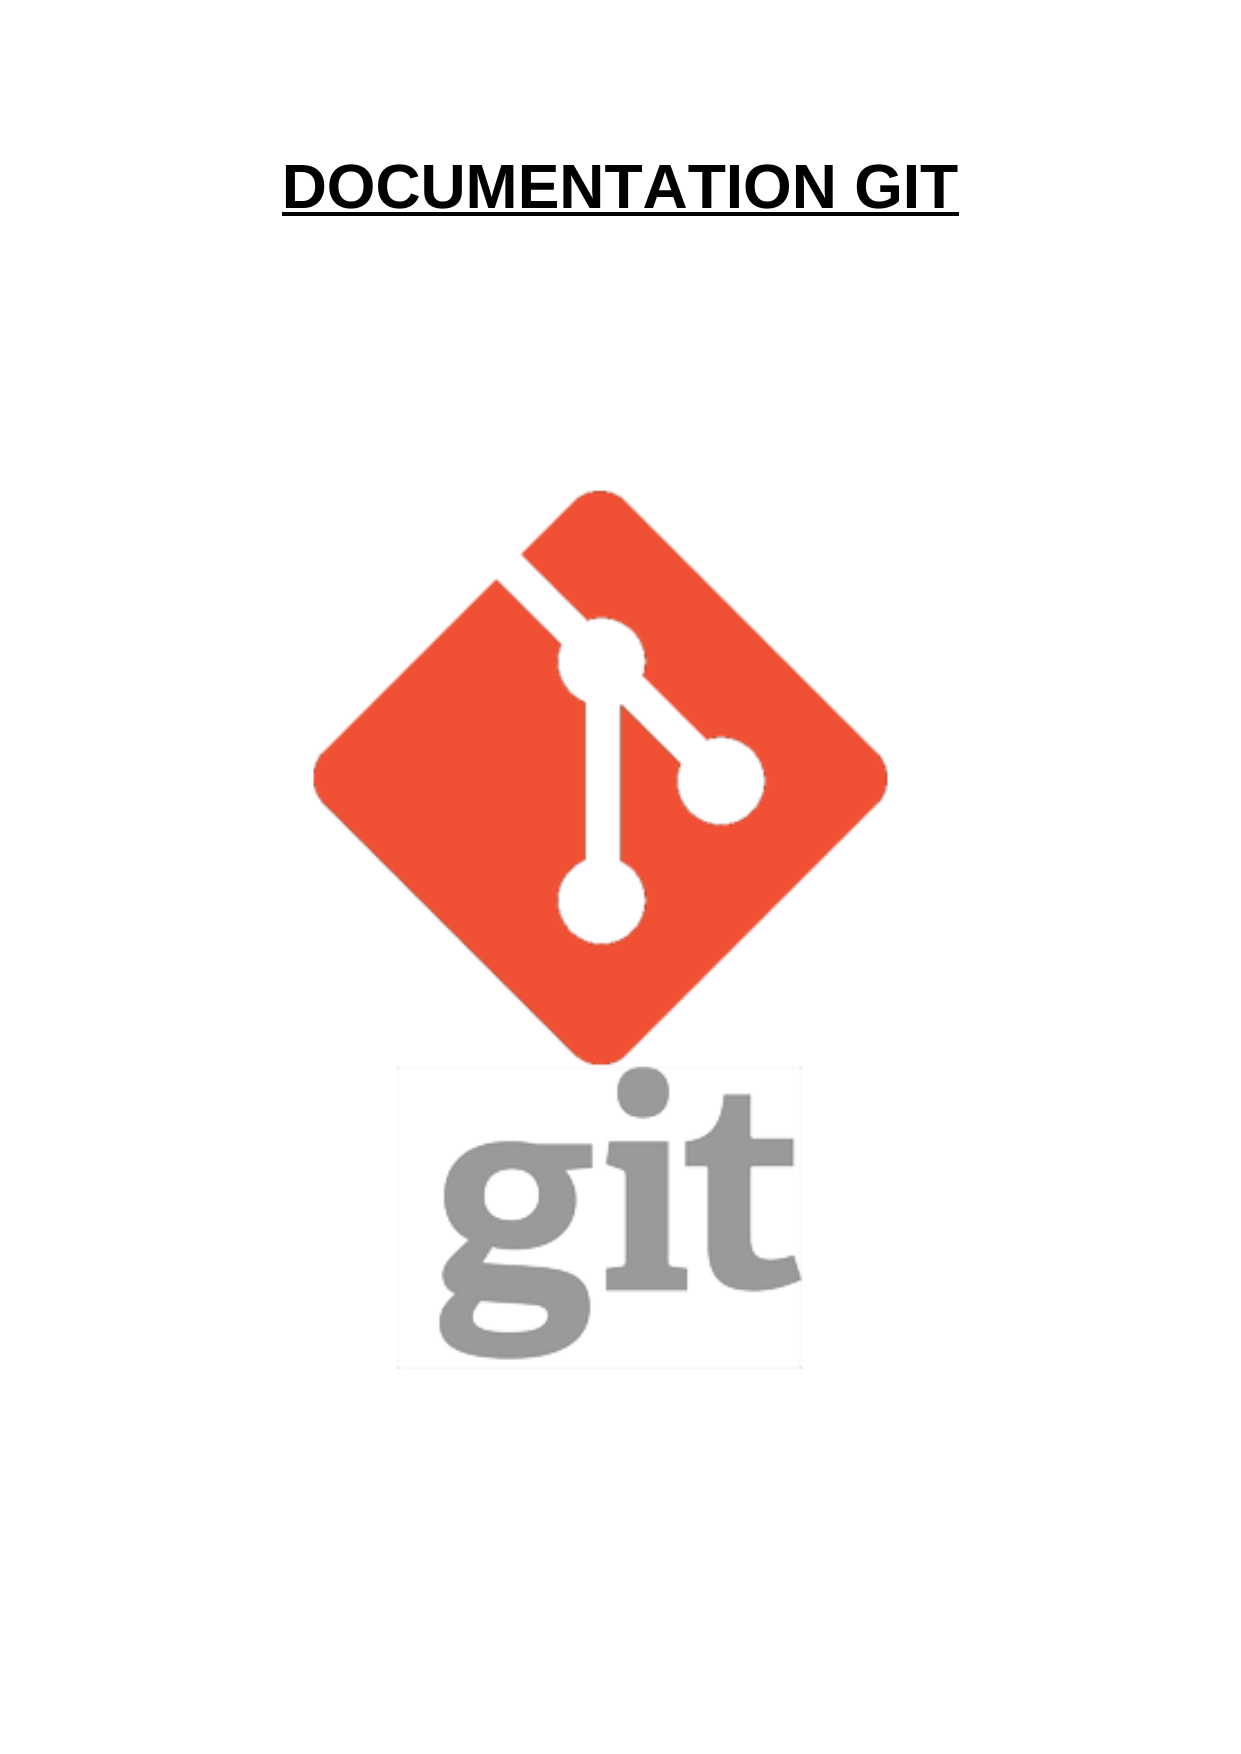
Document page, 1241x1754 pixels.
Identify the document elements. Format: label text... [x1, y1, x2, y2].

text DOCUMENTATION GIT [150, 150, 1090, 222]
picture [150, 469, 1050, 1369]
